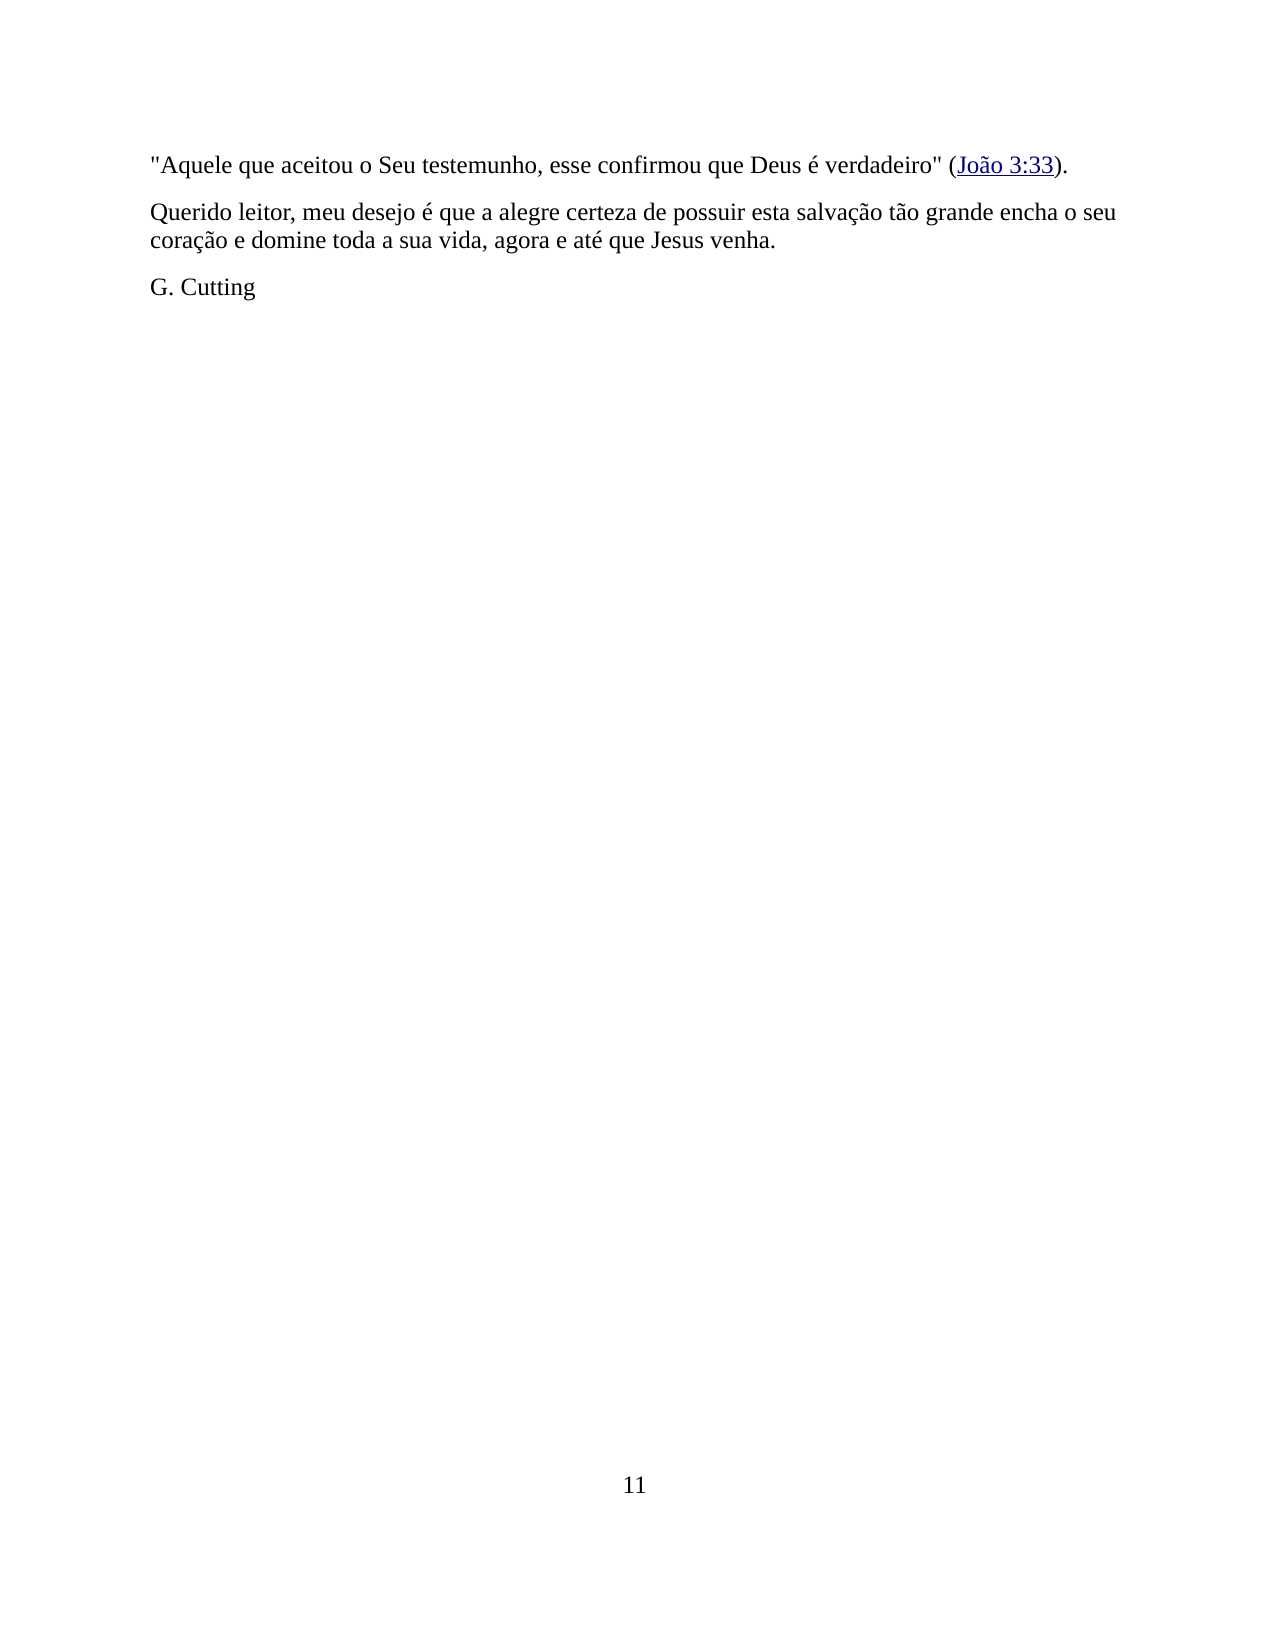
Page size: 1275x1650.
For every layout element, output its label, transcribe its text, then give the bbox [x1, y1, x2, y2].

text "Aquele que aceitou o Seu testemunho, esse confirmou que Deus é verdadeiro" (João 3:33). [150, 150, 1125, 179]
text G. Cutting [150, 272, 1125, 301]
text Querido leitor, meu desejo é que a alegre certeza de possuir esta salvação tão grande encha o seu coração e domine toda a sua vida, agora e até que Jesus venha. [150, 197, 1125, 254]
